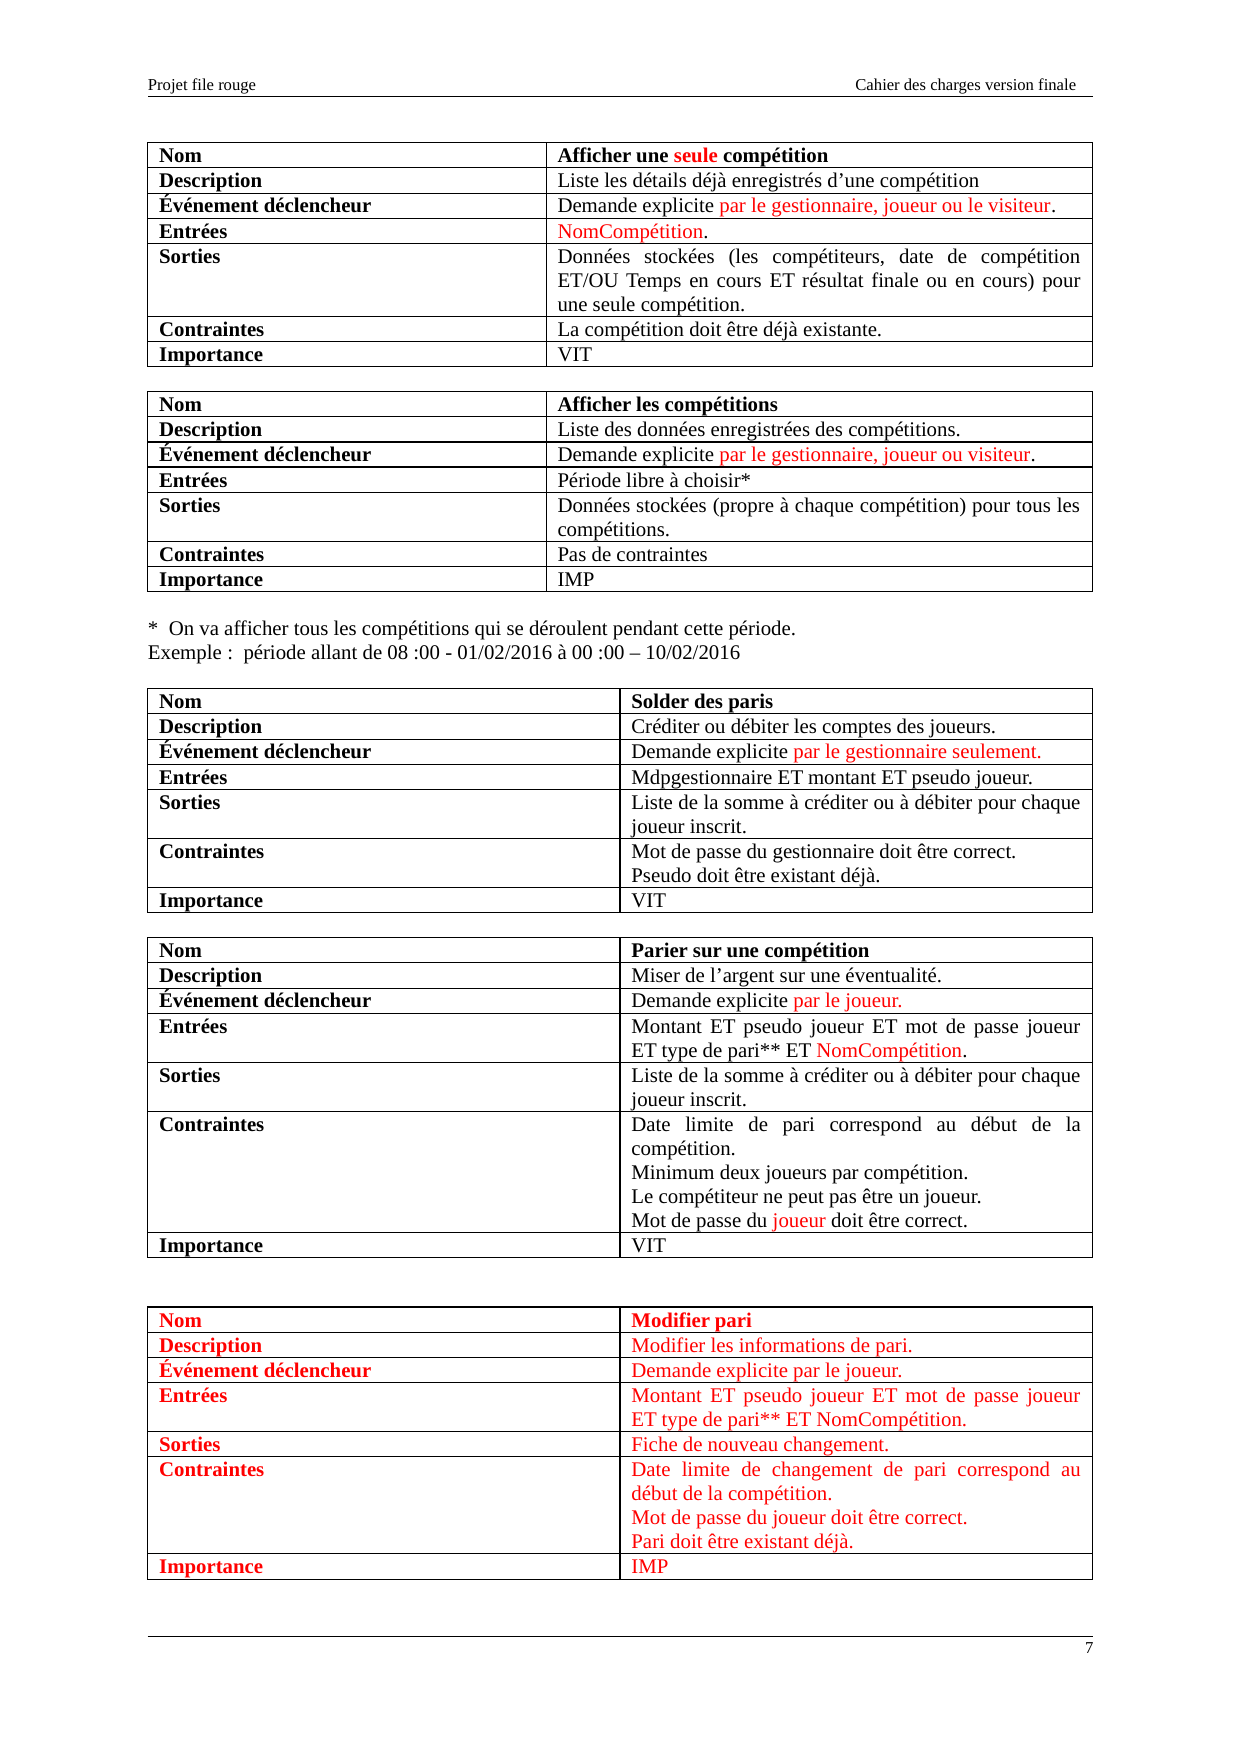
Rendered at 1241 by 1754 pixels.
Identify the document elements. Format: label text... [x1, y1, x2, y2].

table_cell Liste de la somme à créditer ou à débiter pour chaque joueur inscrit. [621, 1063, 1092, 1111]
table_cell Description [148, 417, 546, 441]
table_cell Sorties [148, 1432, 619, 1456]
table_cell Sorties [148, 244, 546, 316]
table_cell Entrées [148, 1014, 619, 1062]
table_cell Liste de la somme à créditer ou à débiter pour chaque joueur inscrit. [621, 790, 1092, 838]
table_header Nom [148, 392, 546, 416]
table_cell Événement déclencheur [148, 740, 619, 763]
table_header Afficher une seule compétition [547, 143, 1092, 167]
table_cell Importance [148, 888, 619, 912]
table_cell Données stockées (les compétiteurs, date de compétition ET/OU Temps en cours ET résultat finale ou en cours) pour une seule compétition. [547, 244, 1092, 316]
table_cell IMP [547, 567, 1092, 591]
table_cell Contraintes [148, 1112, 619, 1232]
table_cell Sorties [148, 790, 619, 838]
table_cell Demande explicite par le joueur. [621, 989, 1092, 1012]
table_cell Description [148, 1333, 619, 1357]
table_cell Montant ET pseudo joueur ET mot de passe joueur ET type de pari** ET NomCompétition. [621, 1383, 1092, 1431]
text * On va afficher tous les compétitions qui se déroulent pendant cette période. [148, 616, 1093, 640]
table_cell Sorties [148, 1063, 619, 1111]
table_cell Entrées [148, 219, 546, 243]
table_header Solder des paris [621, 689, 1092, 713]
table_cell Période libre à choisir* [547, 468, 1092, 492]
table_cell Description [148, 714, 619, 738]
table_cell VIT [621, 1233, 1092, 1257]
table_cell Mot de passe du gestionnaire doit être correct. Pseudo doit être existant déjà. [621, 839, 1092, 887]
table_cell Créditer ou débiter les comptes des joueurs. [621, 714, 1092, 738]
table_cell Miser de l’argent sur une éventualité. [621, 963, 1092, 987]
table_cell Date limite de pari correspond au début de la compétition. Minimum deux joueurs par compétition. Le compétiteur ne peut pas être un joueur. Mot de passe du joueur doit être correct. [621, 1112, 1092, 1232]
table_cell Contraintes [148, 317, 546, 341]
table_cell Sorties [148, 493, 546, 541]
table_cell Entrées [148, 765, 619, 789]
table_cell Date limite de changement de pari correspond au début de la compétition. Mot de passe du joueur doit être correct. Pari doit être existant déjà. [621, 1457, 1092, 1553]
table_cell Contraintes [148, 839, 619, 887]
table_cell Importance [148, 1233, 619, 1257]
table_cell NomCompétition. [547, 219, 1092, 243]
table_cell Contraintes [148, 542, 546, 566]
table_cell Demande explicite par le gestionnaire, joueur ou visiteur. [547, 443, 1092, 466]
table_cell Événement déclencheur [148, 443, 546, 466]
table_header Afficher les compétitions [547, 392, 1092, 416]
table_header Nom [148, 143, 546, 167]
table_header Parier sur une compétition [621, 938, 1092, 962]
table_cell Description [148, 168, 546, 192]
table_header Modifier pari [621, 1308, 1092, 1332]
table_cell Importance [148, 1554, 619, 1578]
table_header Nom [148, 689, 619, 713]
table_cell Modifier les informations de pari. [621, 1333, 1092, 1357]
table_cell Demande explicite par le gestionnaire seulement. [621, 740, 1092, 763]
table_cell Demande explicite par le gestionnaire, joueur ou le visiteur. [547, 194, 1092, 217]
table_cell Événement déclencheur [148, 194, 546, 217]
table_cell Demande explicite par le joueur. [621, 1358, 1092, 1382]
table_cell Importance [148, 567, 546, 591]
table_cell Entrées [148, 1383, 619, 1431]
table_cell Liste les détails déjà enregistrés d’une compétition [547, 168, 1092, 192]
table_cell Liste des données enregistrées des compétitions. [547, 417, 1092, 441]
table_cell VIT [547, 342, 1092, 366]
text Exemple : période allant de 08 :00 - 01/02/2016 à 00 :00 – 10/02/2016 [148, 640, 1093, 664]
table_cell VIT [621, 888, 1092, 912]
table_cell Pas de contraintes [547, 542, 1092, 566]
table_cell Fiche de nouveau changement. [621, 1432, 1092, 1456]
table_cell Événement déclencheur [148, 989, 619, 1012]
table_cell Importance [148, 342, 546, 366]
table_cell IMP [621, 1554, 1092, 1578]
table_header Nom [148, 1308, 619, 1332]
table_header Nom [148, 938, 619, 962]
table_cell Entrées [148, 468, 546, 492]
table_cell Données stockées (propre à chaque compétition) pour tous les compétitions. [547, 493, 1092, 541]
table_cell Événement déclencheur [148, 1358, 619, 1382]
table_cell Montant ET pseudo joueur ET mot de passe joueur ET type de pari** ET NomCompétition. [621, 1014, 1092, 1062]
table_cell Contraintes [148, 1457, 619, 1553]
table_cell Mdpgestionnaire ET montant ET pseudo joueur. [621, 765, 1092, 789]
table_cell Description [148, 963, 619, 987]
table_cell La compétition doit être déjà existante. [547, 317, 1092, 341]
